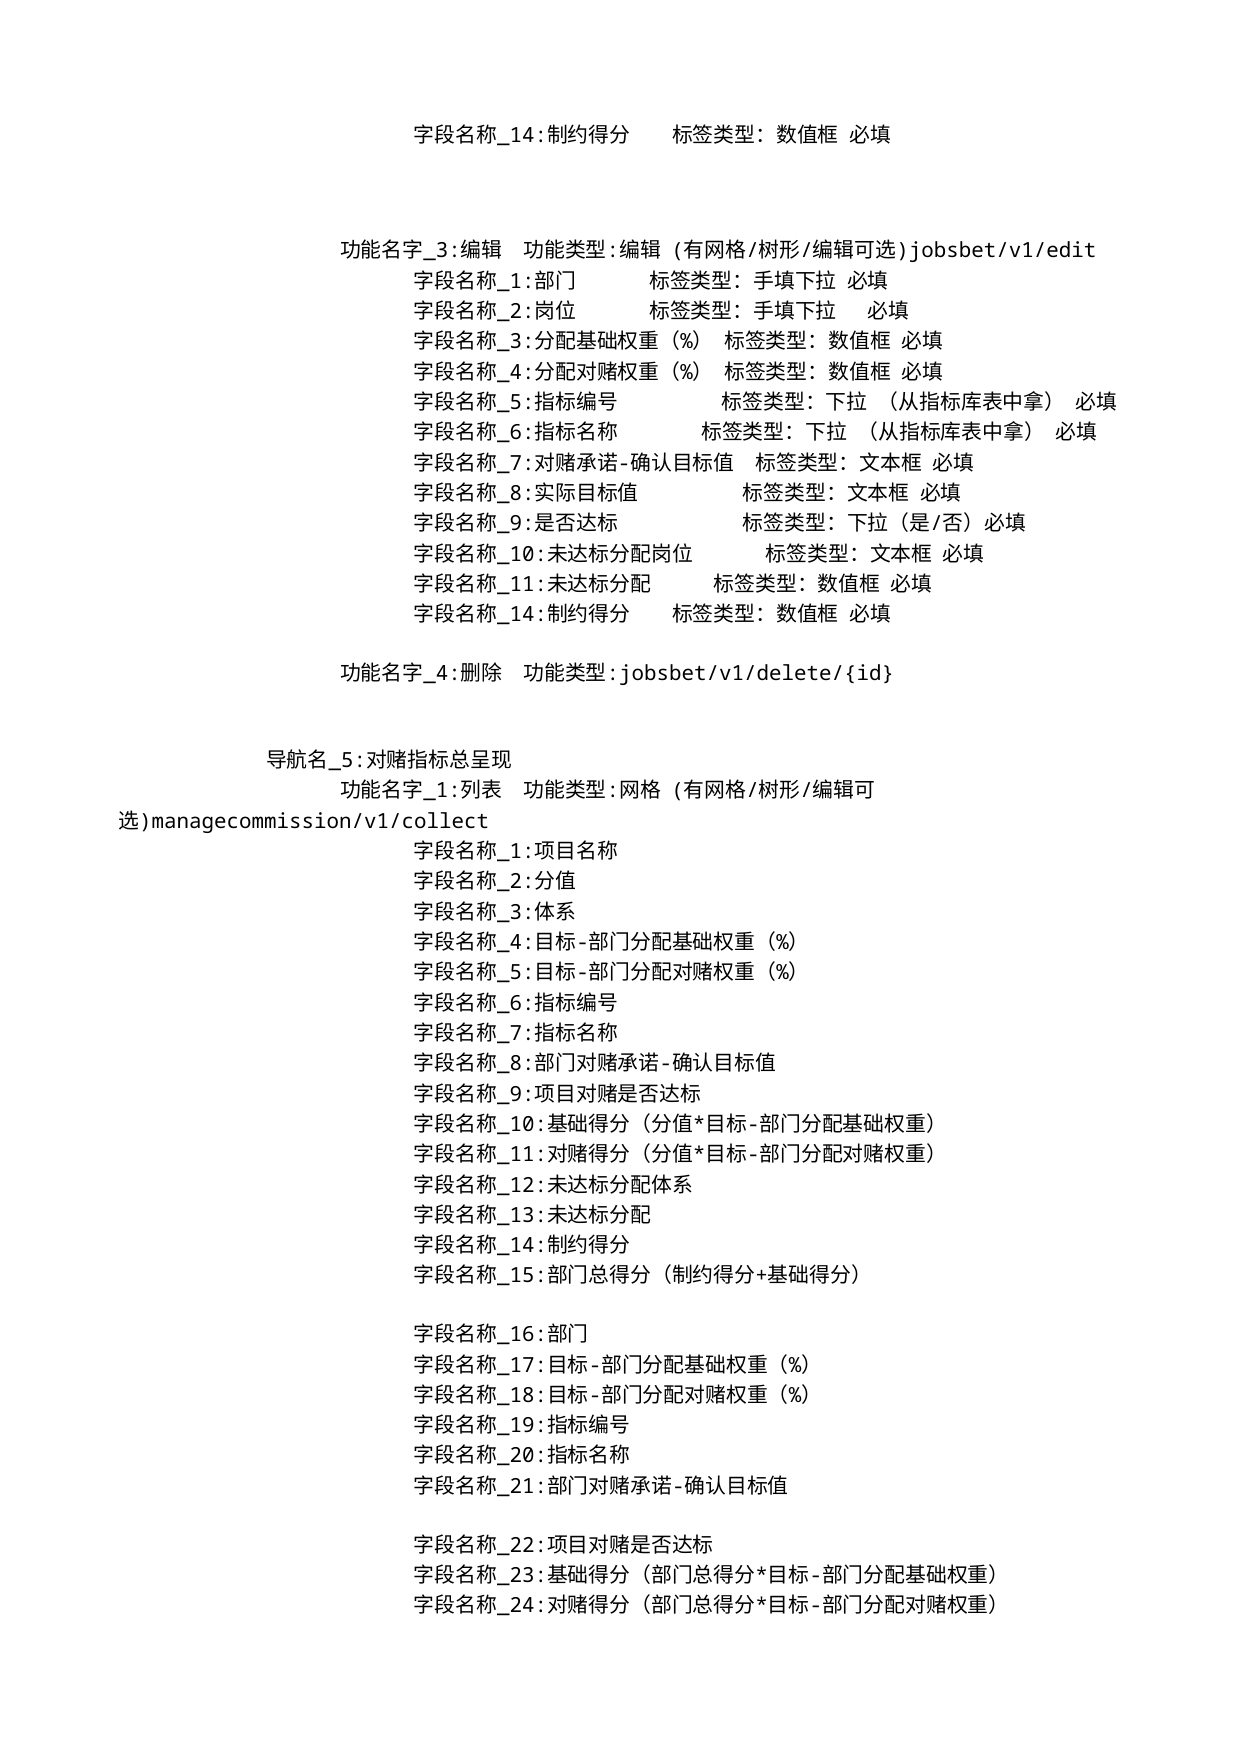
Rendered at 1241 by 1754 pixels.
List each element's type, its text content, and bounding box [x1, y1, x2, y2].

text 字段名称_11:对赌得分（分值*目标-部门分配对赌权重） [118, 1137, 1122, 1168]
text 功能名字_4:删除 功能类型:jobsbet/v1/delete/{id} [118, 656, 1122, 687]
text 字段名称_24:对赌得分（部门总得分*目标-部门分配对赌权重） [118, 1588, 1122, 1619]
text 字段名称_12:未达标分配体系 [118, 1168, 1122, 1198]
text 字段名称_3:体系 [118, 895, 1122, 925]
text 字段名称_8:实际目标值 标签类型：文本框 必填 [118, 476, 1122, 507]
text 字段名称_21:部门对赌承诺-确认目标值 [118, 1469, 1122, 1499]
text 字段名称_14:制约得分 [118, 1228, 1122, 1259]
text 字段名称_2:岗位 标签类型：手填下拉 必填 [118, 294, 1122, 325]
text 字段名称_7:指标名称 [118, 1016, 1122, 1047]
text 功能名字_1:列表 功能类型:网格 (有网格/树形/编辑可选)managecommission/v1/collect [118, 774, 1122, 834]
text 字段名称_9:项目对赌是否达标 [118, 1077, 1122, 1107]
text 字段名称_19:指标编号 [118, 1408, 1122, 1439]
text 字段名称_5:指标编号 标签类型：下拉 （从指标库表中拿） 必填 [118, 385, 1122, 416]
text 字段名称_3:分配基础权重（%） 标签类型：数值框 必填 [118, 325, 1122, 355]
text 字段名称_14:制约得分 标签类型：数值框 必填 [118, 597, 1122, 628]
text 字段名称_6:指标编号 [118, 986, 1122, 1016]
text 字段名称_18:目标-部门分配对赌权重（%） [118, 1378, 1122, 1408]
text 字段名称_9:是否达标 标签类型：下拉（是/否）必填 [118, 507, 1122, 537]
text 字段名称_17:目标-部门分配基础权重（%） [118, 1348, 1122, 1378]
text 导航名_5:对赌指标总呈现 [118, 743, 1122, 774]
text 字段名称_2:分值 [118, 865, 1122, 895]
text 字段名称_16:部门 [118, 1317, 1122, 1348]
text 字段名称_10:基础得分（分值*目标-部门分配基础权重） [118, 1107, 1122, 1137]
text 字段名称_10:未达标分配岗位 标签类型：文本框 必填 [118, 537, 1122, 567]
text 功能名字_3:编辑 功能类型:编辑 (有网格/树形/编辑可选)jobsbet/v1/edit [118, 234, 1122, 264]
text 字段名称_15:部门总得分（制约得分+基础得分） [118, 1259, 1122, 1289]
text 字段名称_8:部门对赌承诺-确认目标值 [118, 1047, 1122, 1077]
text 字段名称_22:项目对赌是否达标 [118, 1528, 1122, 1558]
text 字段名称_1:项目名称 [118, 834, 1122, 865]
text 字段名称_11:未达标分配 标签类型：数值框 必填 [118, 567, 1122, 597]
text 字段名称_14:制约得分 标签类型：数值框 必填 [118, 118, 1122, 148]
text 字段名称_7:对赌承诺-确认目标值 标签类型：文本框 必填 [118, 446, 1122, 476]
text 字段名称_4:分配对赌权重（%） 标签类型：数值框 必填 [118, 355, 1122, 385]
text 字段名称_5:目标-部门分配对赌权重（%） [118, 956, 1122, 986]
text 字段名称_20:指标名称 [118, 1439, 1122, 1469]
text 字段名称_23:基础得分（部门总得分*目标-部门分配基础权重） [118, 1558, 1122, 1588]
text 字段名称_4:目标-部门分配基础权重（%） [118, 925, 1122, 956]
text 字段名称_1:部门 标签类型：手填下拉 必填 [118, 264, 1122, 294]
text 字段名称_6:指标名称 标签类型：下拉 （从指标库表中拿） 必填 [118, 416, 1122, 446]
text 字段名称_13:未达标分配 [118, 1198, 1122, 1228]
